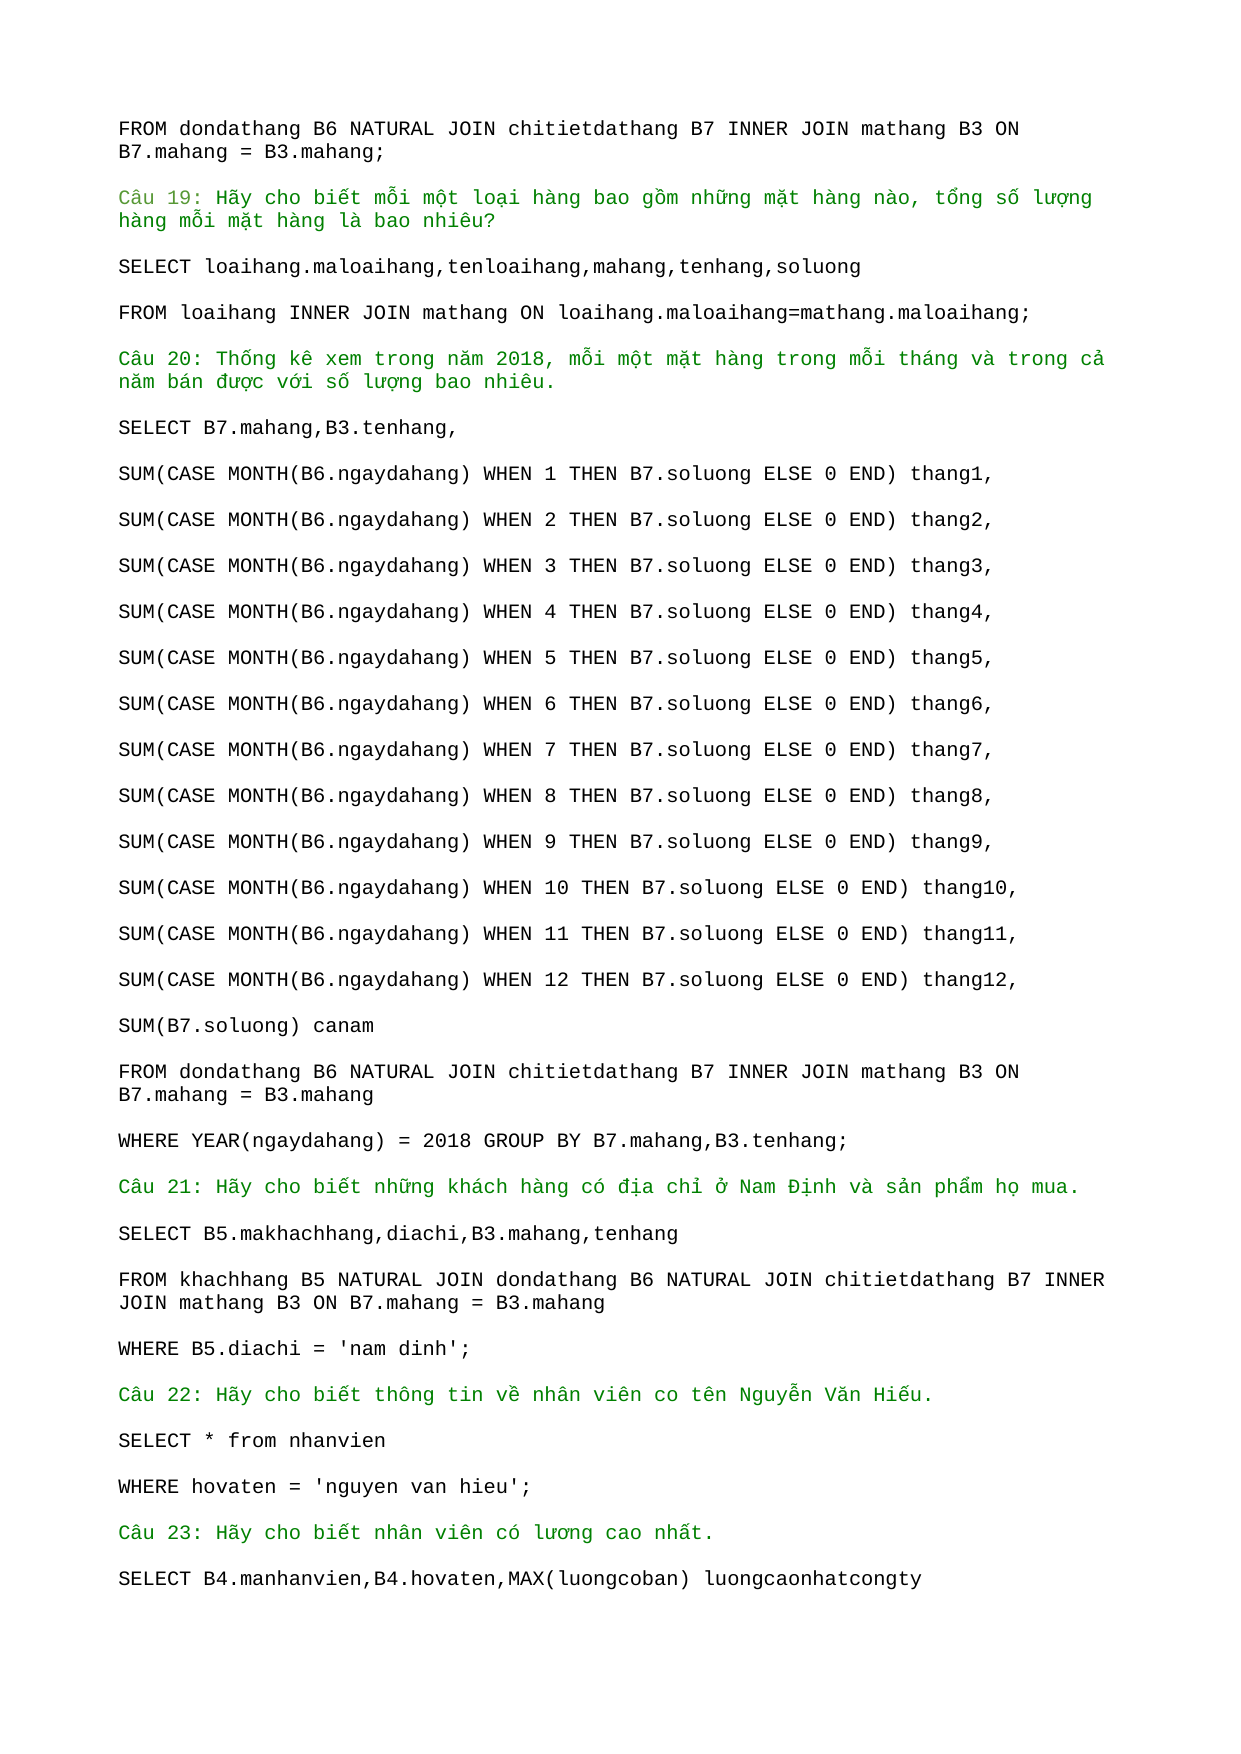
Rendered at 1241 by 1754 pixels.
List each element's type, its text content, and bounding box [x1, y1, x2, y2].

text SUM(CASE MONTH(B6.ngaydahang) WHEN 8 THEN B7.soluong ELSE 0 END) thang8, [118, 786, 1122, 809]
text Câu 22: Hãy cho biết thông tin về nhân viên co tên Nguyễn Văn Hiếu. [118, 1384, 1122, 1407]
text SUM(CASE MONTH(B6.ngaydahang) WHEN 7 THEN B7.soluong ELSE 0 END) thang7, [118, 740, 1122, 763]
text SUM(CASE MONTH(B6.ngaydahang) WHEN 9 THEN B7.soluong ELSE 0 END) thang9, [118, 832, 1122, 855]
text SUM(CASE MONTH(B6.ngaydahang) WHEN 11 THEN B7.soluong ELSE 0 END) thang11, [118, 924, 1122, 947]
text Câu 20: Thống kê xem trong năm 2018, mỗi một mặt hàng trong mỗi tháng và trong cả năm bán được với số lượng bao nhiêu. [118, 348, 1122, 394]
text SUM(CASE MONTH(B6.ngaydahang) WHEN 3 THEN B7.soluong ELSE 0 END) thang3, [118, 556, 1122, 578]
text SUM(CASE MONTH(B6.ngaydahang) WHEN 2 THEN B7.soluong ELSE 0 END) thang2, [118, 509, 1122, 532]
text SUM(CASE MONTH(B6.ngaydahang) WHEN 5 THEN B7.soluong ELSE 0 END) thang5, [118, 648, 1122, 671]
text WHERE YEAR(ngaydahang) = 2018 GROUP BY B7.mahang,B3.tenhang; [118, 1131, 1122, 1154]
text SELECT * from nhanvien [118, 1430, 1122, 1453]
text Câu 19: Hãy cho biết mỗi một loại hàng bao gồm những mặt hàng nào, tổng số lượng hàng mỗi mặt hàng là bao nhiêu? [118, 187, 1122, 233]
text SUM(CASE MONTH(B6.ngaydahang) WHEN 6 THEN B7.soluong ELSE 0 END) thang6, [118, 694, 1122, 717]
text WHERE B5.diachi = 'nam dinh'; [118, 1338, 1122, 1361]
text SUM(CASE MONTH(B6.ngaydahang) WHEN 4 THEN B7.soluong ELSE 0 END) thang4, [118, 602, 1122, 624]
text SELECT loaihang.maloaihang,tenloaihang,mahang,tenhang,soluong [118, 256, 1122, 279]
text SUM(CASE MONTH(B6.ngaydahang) WHEN 10 THEN B7.soluong ELSE 0 END) thang10, [118, 878, 1122, 901]
text Câu 21: Hãy cho biết những khách hàng có địa chỉ ở Nam Định và sản phẩm họ mua. [118, 1177, 1122, 1200]
text SELECT B5.makhachhang,diachi,B3.mahang,tenhang [118, 1223, 1122, 1246]
text FROM loaihang INNER JOIN mathang ON loaihang.maloaihang=mathang.maloaihang; [118, 302, 1122, 325]
text SUM(B7.soluong) canam [118, 1016, 1122, 1039]
text SUM(CASE MONTH(B6.ngaydahang) WHEN 1 THEN B7.soluong ELSE 0 END) thang1, [118, 463, 1122, 486]
text FROM dondathang B6 NATURAL JOIN chitietdathang B7 INNER JOIN mathang B3 ON B7.mahang = B3.mahang [118, 1062, 1122, 1108]
text FROM khachhang B5 NATURAL JOIN dondathang B6 NATURAL JOIN chitietdathang B7 INNER JOIN mathang B3 ON B7.mahang = B3.mahang [118, 1269, 1122, 1315]
text SELECT B4.manhanvien,B4.hovaten,MAX(luongcoban) luongcaonhatcongty [118, 1568, 1122, 1591]
text SELECT B7.mahang,B3.tenhang, [118, 417, 1122, 440]
text FROM dondathang B6 NATURAL JOIN chitietdathang B7 INNER JOIN mathang B3 ON B7.mahang = B3.mahang; [118, 118, 1122, 164]
text SUM(CASE MONTH(B6.ngaydahang) WHEN 12 THEN B7.soluong ELSE 0 END) thang12, [118, 970, 1122, 993]
text Câu 23: Hãy cho biết nhân viên có lương cao nhất. [118, 1522, 1122, 1545]
text WHERE hovaten = 'nguyen van hieu'; [118, 1476, 1122, 1499]
